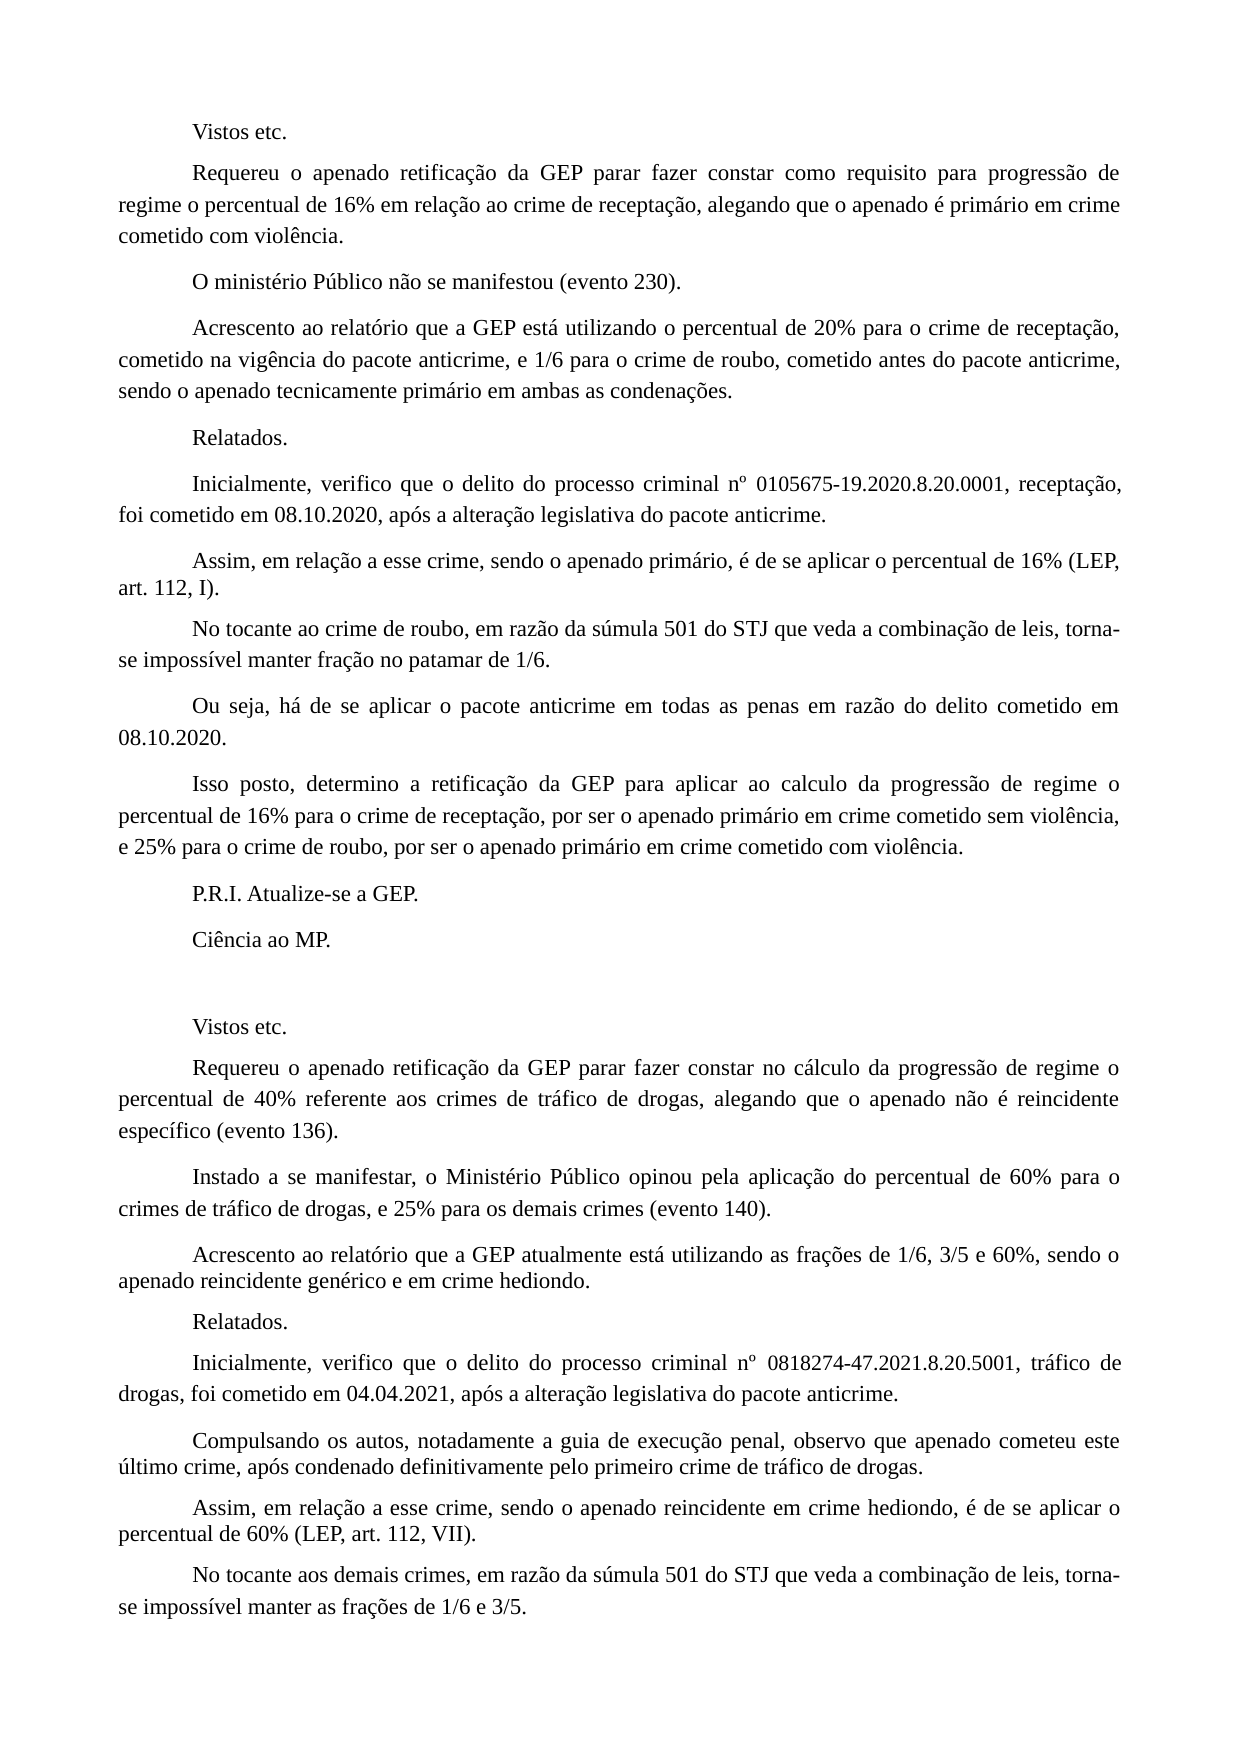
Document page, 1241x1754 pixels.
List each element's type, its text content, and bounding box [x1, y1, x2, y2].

text Requereu o apenado retificação da GEP parar fazer constar como requisito para progressão de regime o percentual de 16% em relação ao crime de receptação, alegando que o apenado é primário em crime cometido com violência. [118, 159, 1122, 248]
text Inicialmente, verifico que o delito do processo criminal nº 0105675-19.2020.8.20.0001, receptação, foi cometido em 08.10.2020, após a alteração legislativa do pacote anticrime. [118, 470, 1122, 528]
text Relatados. [118, 1308, 1122, 1334]
text Acrescento ao relatório que a GEP está utilizando o percentual de 20% para o crime de receptação, cometido na vigência do pacote anticrime, e 1/6 para o crime de roubo, cometido antes do pacote anticrime, sendo o apenado tecnicamente primário em ambas as condenações. [118, 314, 1122, 404]
text Ciência ao MP. [118, 926, 1122, 952]
text O ministério Público não se manifestou (evento 230). [118, 268, 1122, 295]
text No tocante aos demais crimes, em razão da súmula 501 do STJ que veda a combinação de leis, torna-se impossível manter as frações de 1/6 e 3/5. [118, 1561, 1122, 1619]
text Relatados. [118, 424, 1122, 450]
text Assim, em relação a esse crime, sendo o apenado primário, é de se aplicar o percentual de 16% (LEP, art. 112, I). [118, 548, 1122, 600]
text Vistos etc. [118, 118, 1122, 144]
text No tocante ao crime de roubo, em razão da súmula 501 do STJ que veda a combinação de leis, torna-se impossível manter fração no patamar de 1/6. [118, 615, 1122, 673]
text Isso posto, determino a retificação da GEP para aplicar ao calculo da progressão de regime o percentual de 16% para o crime de receptação, por ser o apenado primário em crime cometido sem violência, e 25% para o crime de roubo, por ser o apenado primário em crime cometido com violência. [118, 770, 1122, 860]
text Inicialmente, verifico que o delito do processo criminal nº 0818274-47.2021.8.20.5001, tráfico de drogas, foi cometido em 04.04.2021, após a alteração legislativa do pacote anticrime. [118, 1349, 1122, 1407]
text Vistos etc. [118, 1013, 1122, 1039]
text Acrescento ao relatório que a GEP atualmente está utilizando as frações de 1/6, 3/5 e 60%, sendo o apenado reincidente genérico e em crime hediondo. [118, 1241, 1122, 1293]
text Requereu o apenado retificação da GEP parar fazer constar no cálculo da progressão de regime o percentual de 40% referente aos crimes de tráfico de drogas, alegando que o apenado não é reincidente específico (evento 136). [118, 1054, 1122, 1143]
text P.R.I. Atualize-se a GEP. [118, 879, 1122, 906]
text Assim, em relação a esse crime, sendo o apenado reincidente em crime hediondo, é de se aplicar o percentual de 60% (LEP, art. 112, VII). [118, 1494, 1122, 1547]
text Compulsando os autos, notadamente a guia de execução penal, observo que apenado cometeu este último crime, após condenado definitivamente pelo primeiro crime de tráfico de drogas. [118, 1427, 1122, 1479]
text Instado a se manifestar, o Ministério Público opinou pela aplicação do percentual de 60% para o crimes de tráfico de drogas, e 25% para os demais crimes (evento 140). [118, 1163, 1122, 1221]
text Ou seja, há de se aplicar o pacote anticrime em todas as penas em razão do delito cometido em 08.10.2020. [118, 693, 1122, 751]
